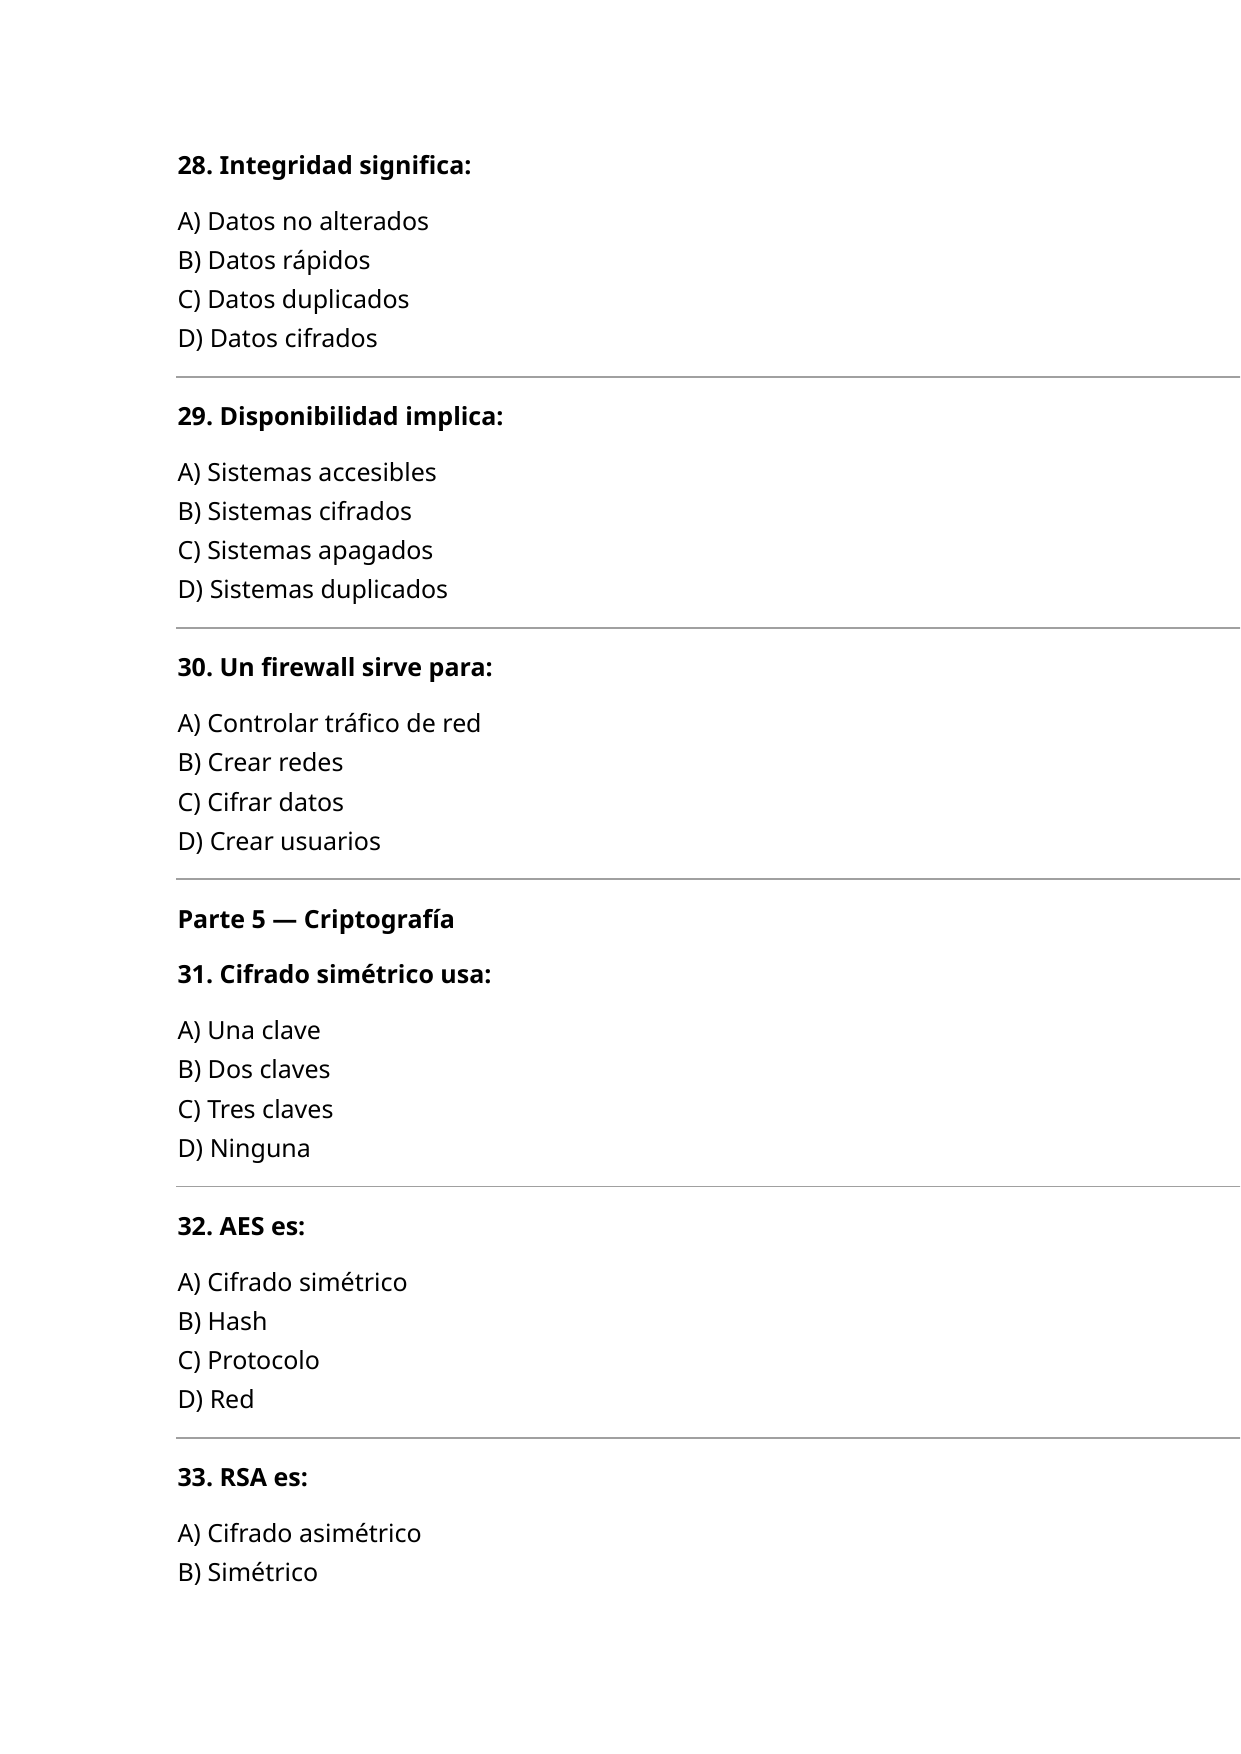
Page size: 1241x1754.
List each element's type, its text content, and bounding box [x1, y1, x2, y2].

text A) Cifrado simétrico B) Hash C) Protocolo D) Red [177, 1264, 1063, 1416]
text Parte 5 — Criptografía [177, 901, 1063, 935]
text A) Datos no alterados B) Datos rápidos C) Datos duplicados D) Datos cifrados [177, 203, 1063, 355]
text A) Sistemas accesibles B) Sistemas cifrados C) Sistemas apagados D) Sistemas duplicados [177, 455, 1063, 606]
text A) Una clave B) Dos claves C) Tres claves D) Ninguna [177, 1013, 1063, 1164]
text 29. Disponibilidad implica: [177, 399, 1063, 433]
text 32. AES es: [177, 1208, 1063, 1242]
text A) Controlar tráfico de red B) Crear redes C) Cifrar datos D) Crear usuarios [177, 706, 1063, 857]
text 31. Cifrado simétrico usa: [177, 957, 1063, 991]
text 33. RSA es: [177, 1460, 1063, 1494]
text 28. Integridad significa: [177, 148, 1063, 182]
text 30. Un firewall sirve para: [177, 650, 1063, 684]
text A) Cifrado asimétrico B) Simétrico [177, 1516, 1063, 1589]
